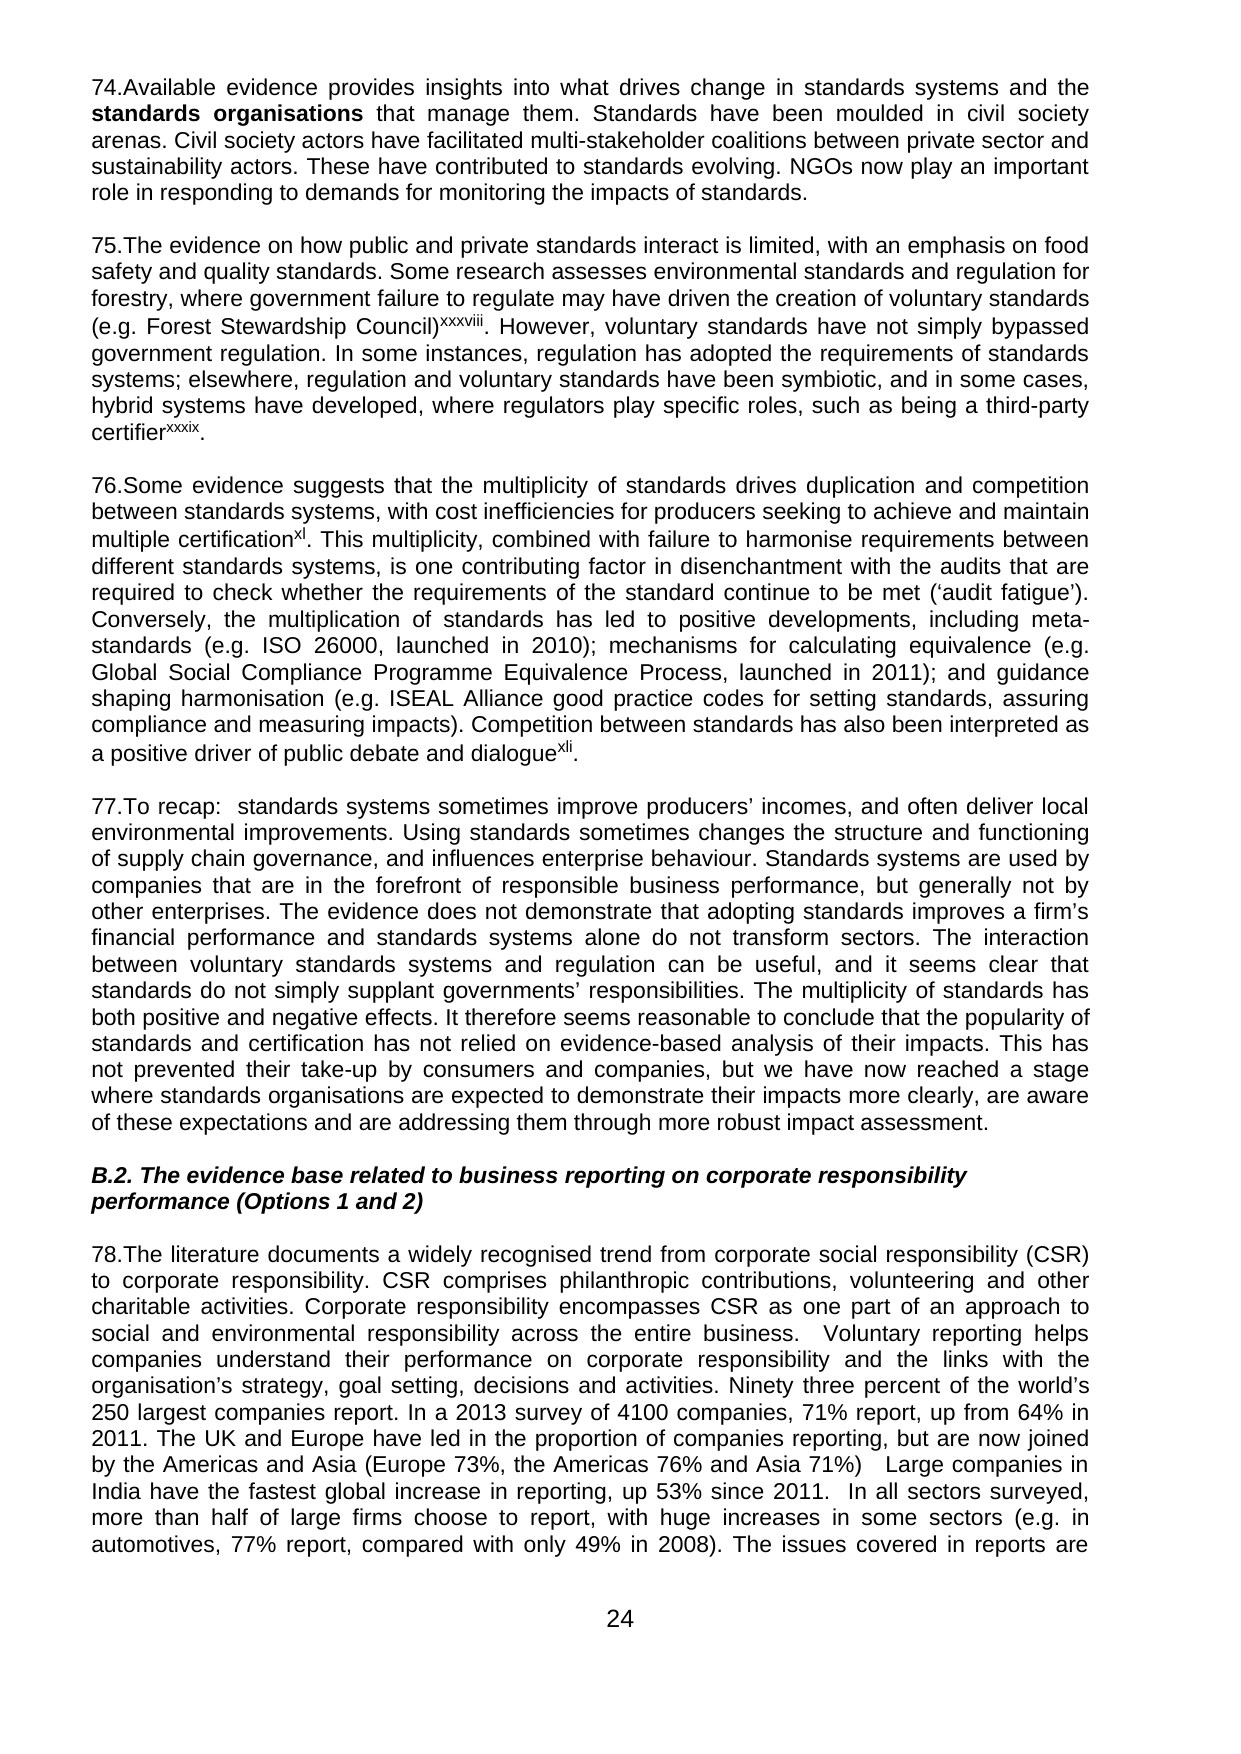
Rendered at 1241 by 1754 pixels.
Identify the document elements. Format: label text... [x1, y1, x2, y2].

list The evidence on how public and private standards interact is limited, with an emphasis on food safety and quality standards. Some research assesses environmental standards and regulation for forestry, where government failure to regulate may have driven the creation of voluntary standards (e.g. Forest Stewardship Council). However, voluntary standards have not simply bypassed government regulation. In some instances, regulation has adopted the requirements of standards systems; elsewhere, regulation and voluntary standards have been symbiotic, and in some cases, hybrid systems have developed, where regulators play specific roles, such as being a third-party certifier. [150, 232, 1090, 445]
list Available evidence provides insights into what drives change in standards systems and the standards organisations that manage them. Standards have been moulded in civil society arenas. Civil society actors have facilitated multi-stakeholder coalitions between private sector and sustainability actors. These have contributed to standards evolving. NGOs now play an important role in responding to demands for monitoring the impacts of standards. [150, 74, 1090, 206]
list The literature documents a widely recognised trend from corporate social responsibility (CSR) to corporate responsibility. CSR comprises philanthropic contributions, volunteering and other charitable activities. Corporate responsibility encompasses CSR as one part of an approach to social and environmental responsibility across the entire business. Voluntary reporting helps companies understand their performance on corporate responsibility and the links with the organisation’s strategy, goal setting, decisions and activities. Ninety three percent of the world’s 250 largest companies report. In a 2013 survey of 4100 companies, 71% report, up from 64% in 2011. The UK and Europe have led in the proportion of companies reporting, but are now joined by the Americas and Asia (Europe 73%, the Americas 76% and Asia 71%) Large companies in India have the fastest global increase in reporting, up 53% since 2011. In all sectors surveyed, more than half of large firms choose to report, with huge increases in some sectors (e.g. in automotives, 77% report, compared with only 49% in 2008). The issues covered in reports are changing - evolving from predominantly environmental reporting, to corporate responsibility and sustainability reporting. [150, 1241, 1090, 1557]
text B.2. The evidence base related to business reporting on corporate responsibility performance (Options 1 and 2) [91, 1162, 1090, 1214]
list Some evidence suggests that the multiplicity of standards drives duplication and competition between standards systems, with cost inefficiencies for producers seeking to achieve and maintain multiple certification. This multiplicity, combined with failure to harmonise requirements between different standards systems, is one contributing factor in disenchantment with the audits that are required to check whether the requirements of the standard continue to be met (‘audit fatigue’). Conversely, the multiplication of standards has led to positive developments, including meta-standards (e.g. ISO 26000, launched in 2010); mechanisms for calculating equivalence (e.g. Global Social Compliance Programme Equivalence Process, launched in 2011); and guidance shaping harmonisation (e.g. ISEAL Alliance good practice codes for setting standards, assuring compliance and measuring impacts). Competition between standards has also been interpreted as a positive driver of public debate and dialogue. [150, 472, 1090, 766]
list To recap: standards systems sometimes improve producers’ incomes, and often deliver local environmental improvements. Using standards sometimes changes the structure and functioning of supply chain governance, and influences enterprise behaviour. Standards systems are used by companies that are in the forefront of responsible business performance, but generally not by other enterprises. The evidence does not demonstrate that adopting standards improves a firm’s financial performance and standards systems alone do not transform sectors. The interaction between voluntary standards systems and regulation can be useful, and it seems clear that standards do not simply supplant governments’ responsibilities. The multiplicity of standards has both positive and negative effects. It therefore seems reasonable to conclude that the popularity of standards and certification has not relied on evidence-based analysis of their impacts. This has not prevented their take-up by consumers and companies, but we have now reached a stage where standards organisations are expected to demonstrate their impacts more clearly, are aware of these expectations and are addressing them through more robust impact assessment. [150, 793, 1090, 1135]
